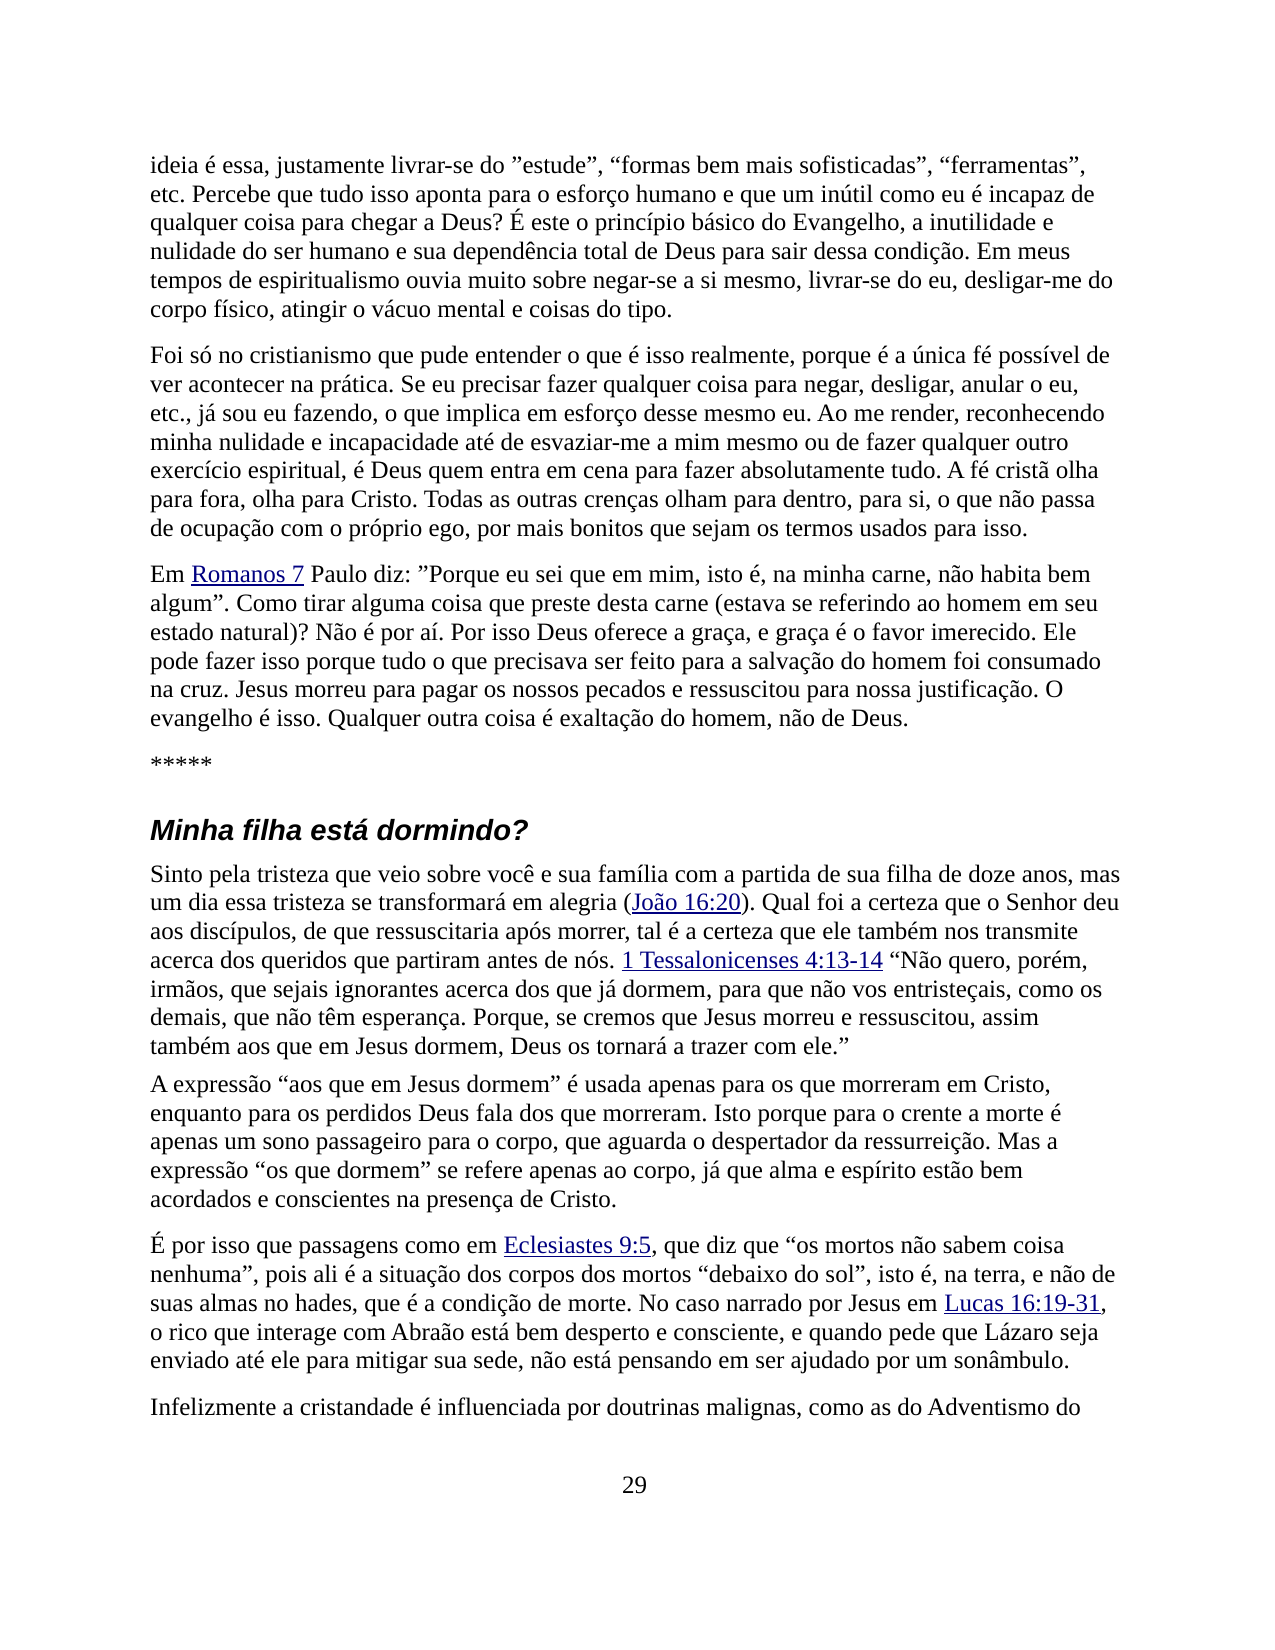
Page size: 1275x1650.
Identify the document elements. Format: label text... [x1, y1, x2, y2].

text ideia é essa, justamente livrar-se do ”estude”, “formas bem mais sofisticadas”, “ferramentas”, etc. Percebe que tudo isso aponta para o esforço humano e que um inútil como eu é incapaz de qualquer coisa para chegar a Deus? É este o princípio básico do Evangelho, a inutilidade e nulidade do ser humano e sua dependência total de Deus para sair dessa condição. Em meus tempos de espiritualismo ouvia muito sobre negar-se a si mesmo, livrar-se do eu, desligar-me do corpo físico, atingir o vácuo mental e coisas do tipo. [150, 150, 1125, 322]
text A expressão “aos que em Jesus dormem” é usada apenas para os que morreram em Cristo, enquanto para os perdidos Deus fala dos que morreram. Isto porque para o crente a morte é apenas um sono passageiro para o corpo, que aguarda o despertador da ressurreição. Mas a expressão “os que dormem” se refere apenas ao corpo, já que alma e espírito estão bem acordados e conscientes na presença de Cristo. [150, 1069, 1125, 1213]
text ***** [150, 750, 1125, 779]
text Em Romanos 7 Paulo diz: ”Porque eu sei que em mim, isto é, na minha carne, não habita bem algum”. Como tirar alguma coisa que preste desta carne (estava se referindo ao homem em seu estado natural)? Não é por aí. Por isso Deus oferece a graça, e graça é o favor imerecido. Ele pode fazer isso porque tudo o que precisava ser feito para a salvação do homem foi consumado na cruz. Jesus morreu para pagar os nossos pecados e ressuscitou para nossa justificação. O evangelho é isso. Qualquer outra coisa é exaltação do homem, não de Deus. [150, 559, 1125, 732]
text Infelizmente a cristandade é influenciada por doutrinas malignas, como as do Adventismo do [150, 1392, 1125, 1421]
subtitle Minha filha está dormindo? [150, 813, 1125, 846]
text É por isso que passagens como em Eclesiastes 9:5, que diz que “os mortos não sabem coisa nenhuma”, pois ali é a situação dos corpos dos mortos “debaixo do sol”, isto é, na terra, e não de suas almas no hades, que é a condição de morte. No caso narrado por Jesus em Lucas 16:19-31, o rico que interage com Abraão está bem desperto e consciente, e quando pede que Lázaro seja enviado até ele para mitigar sua sede, não está pensando em ser ajudado por um sonâmbulo. [150, 1231, 1125, 1374]
text Sinto pela tristeza que veio sobre você e sua família com a partida de sua filha de doze anos, mas um dia essa tristeza se transformará em alegria (João 16:20). Qual foi a certeza que o Senhor deu aos discípulos, de que ressuscitaria após morrer, tal é a certeza que ele também nos transmite acerca dos queridos que partiram antes de nós. 1 Tessalonicenses 4:13-14 “Não quero, porém, irmãos, que sejais ignorantes acerca dos que já dormem, para que não vos entristeçais, como os demais, que não têm esperança. Porque, se cremos que Jesus morreu e ressuscitou, assim também aos que em Jesus dormem, Deus os tornará a trazer com ele.” [150, 859, 1125, 1060]
text Foi só no cristianismo que pude entender o que é isso realmente, porque é a única fé possível de ver acontecer na prática. Se eu precisar fazer qualquer coisa para negar, desligar, anular o eu, etc., já sou eu fazendo, o que implica em esforço desse mesmo eu. Ao me render, reconhecendo minha nulidade e incapacidade até de esvaziar-me a mim mesmo ou de fazer qualquer outro exercício espiritual, é Deus quem entra em cena para fazer absolutamente tudo. A fé cristã olha para fora, olha para Cristo. Todas as outras crenças olham para dentro, para si, o que não passa de ocupação com o próprio ego, por mais bonitos que sejam os termos usados para isso. [150, 340, 1125, 542]
